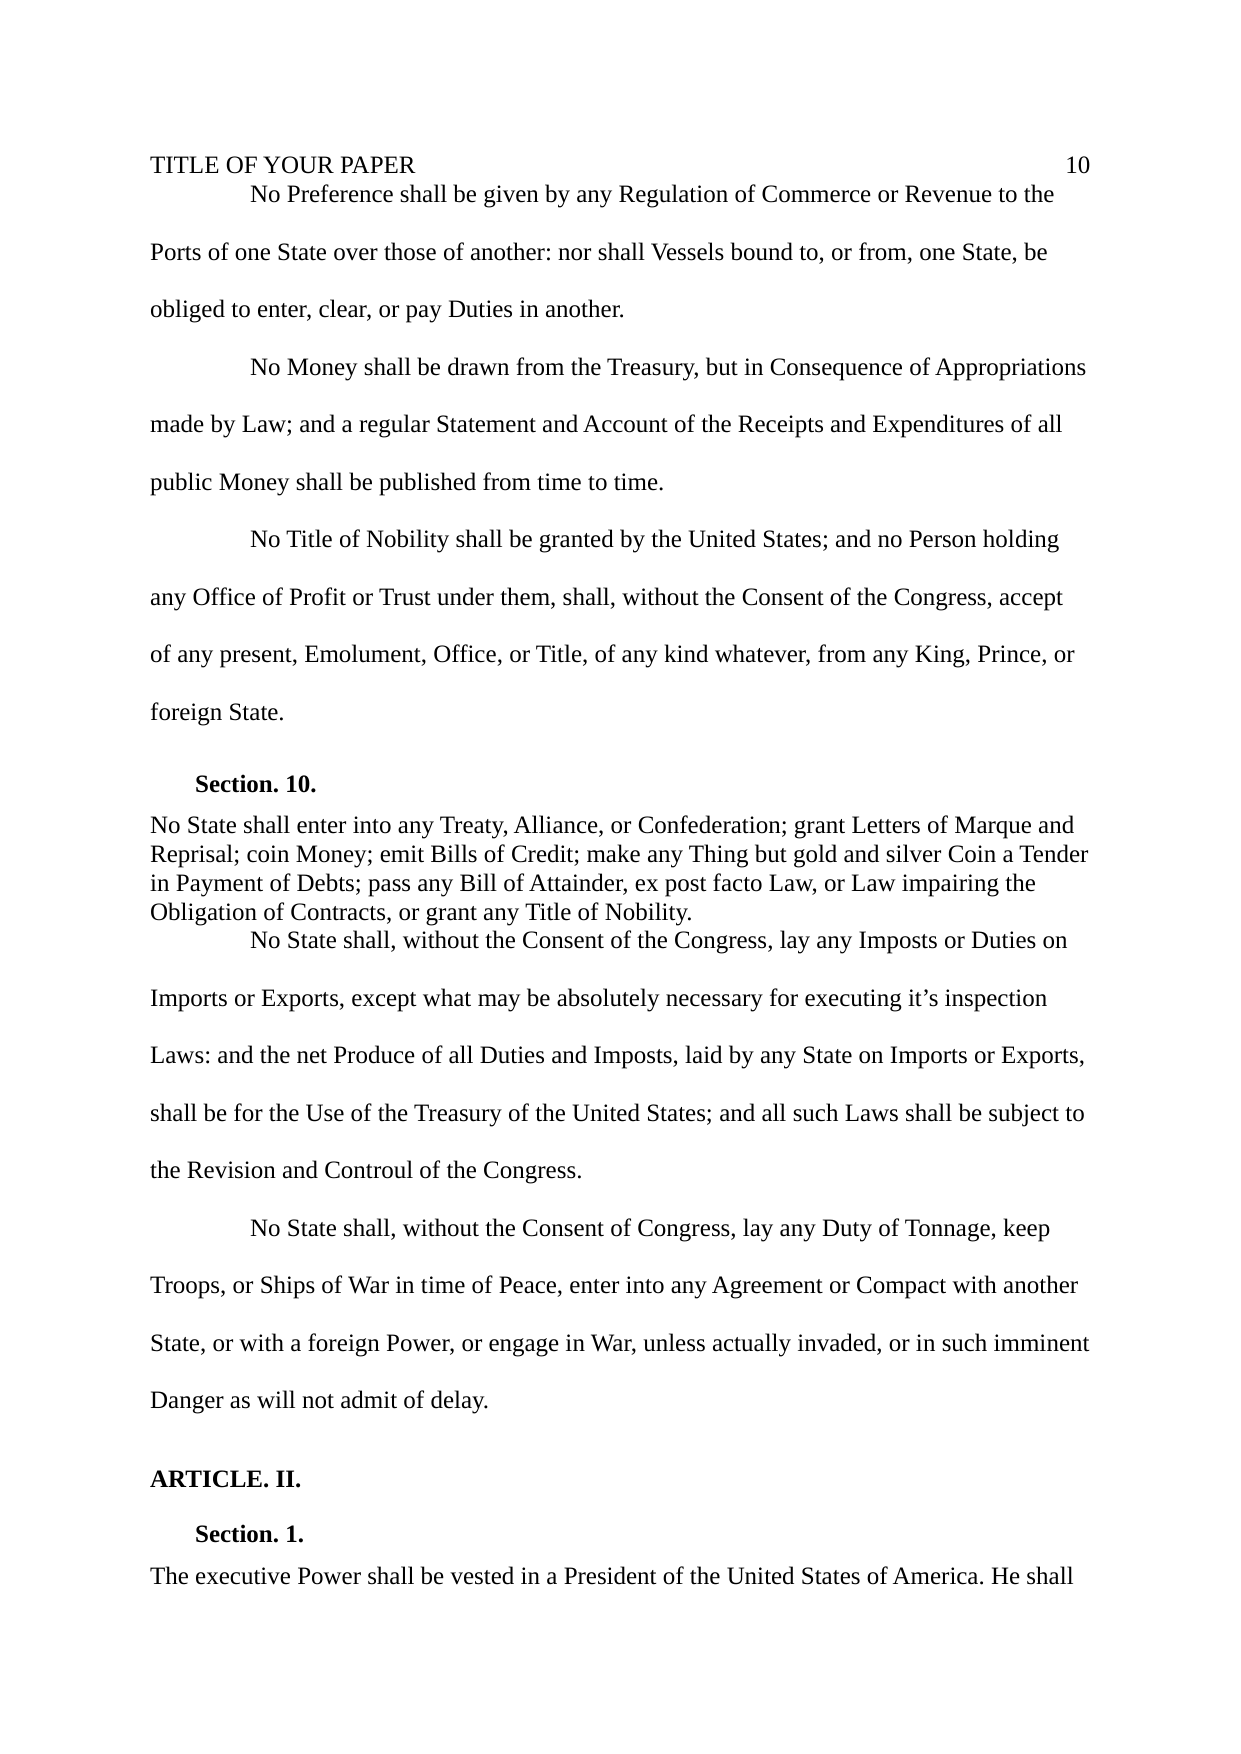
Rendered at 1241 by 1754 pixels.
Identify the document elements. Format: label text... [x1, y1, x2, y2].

text No Money shall be drawn from the Treasury, but in Consequence of Appropriations made by Law; and a regular Statement and Account of the Receipts and Expenditures of all public Money shall be published from time to time. [150, 352, 1090, 496]
subtitle Section. 10. [195, 769, 1090, 798]
text No State shall enter into any Treaty, Alliance, or Confederation; grant Letters of Marque and Reprisal; coin Money; emit Bills of Credit; make any Thing but gold and silver Coin a Tender in Payment of Debts; pass any Bill of Attainder, ex post facto Law, or Law impairing the Obligation of Contracts, or grant any Title of Nobility. [150, 810, 1090, 925]
text No State shall, without the Consent of the Congress, lay any Imposts or Duties on Imports or Exports, except what may be absolutely necessary for executing it’s inspection Laws: and the net Produce of all Duties and Imposts, laid by any State on Imports or Exports, shall be for the Use of the Treasury of the United States; and all such Laws shall be subject to the Revision and Controul of the Congress. [150, 925, 1090, 1184]
text No State shall, without the Consent of Congress, lay any Duty of Tonnage, keep Troops, or Ships of War in time of Peace, enter into any Agreement or Compact with another State, or with a foreign Power, or engage in War, unless actually invaded, or in such imminent Danger as will not admit of delay. [150, 1213, 1090, 1414]
text The executive Power shall be vested in a President of the United States of America. He shall [150, 1561, 1090, 1589]
subtitle ARTICLE. II. [150, 1464, 1090, 1492]
text No Preference shall be given by any Regulation of Commerce or Revenue to the Ports of one State over those of another: nor shall Vessels bound to, or from, one State, be obliged to enter, clear, or pay Duties in another. [150, 179, 1090, 323]
subtitle Section. 1. [195, 1519, 1090, 1548]
text No Title of Nobility shall be granted by the United States; and no Person holding any Office of Profit or Trust under them, shall, without the Consent of the Congress, accept of any present, Emolument, Office, or Title, of any kind whatever, from any King, Prince, or foreign State. [150, 524, 1090, 726]
